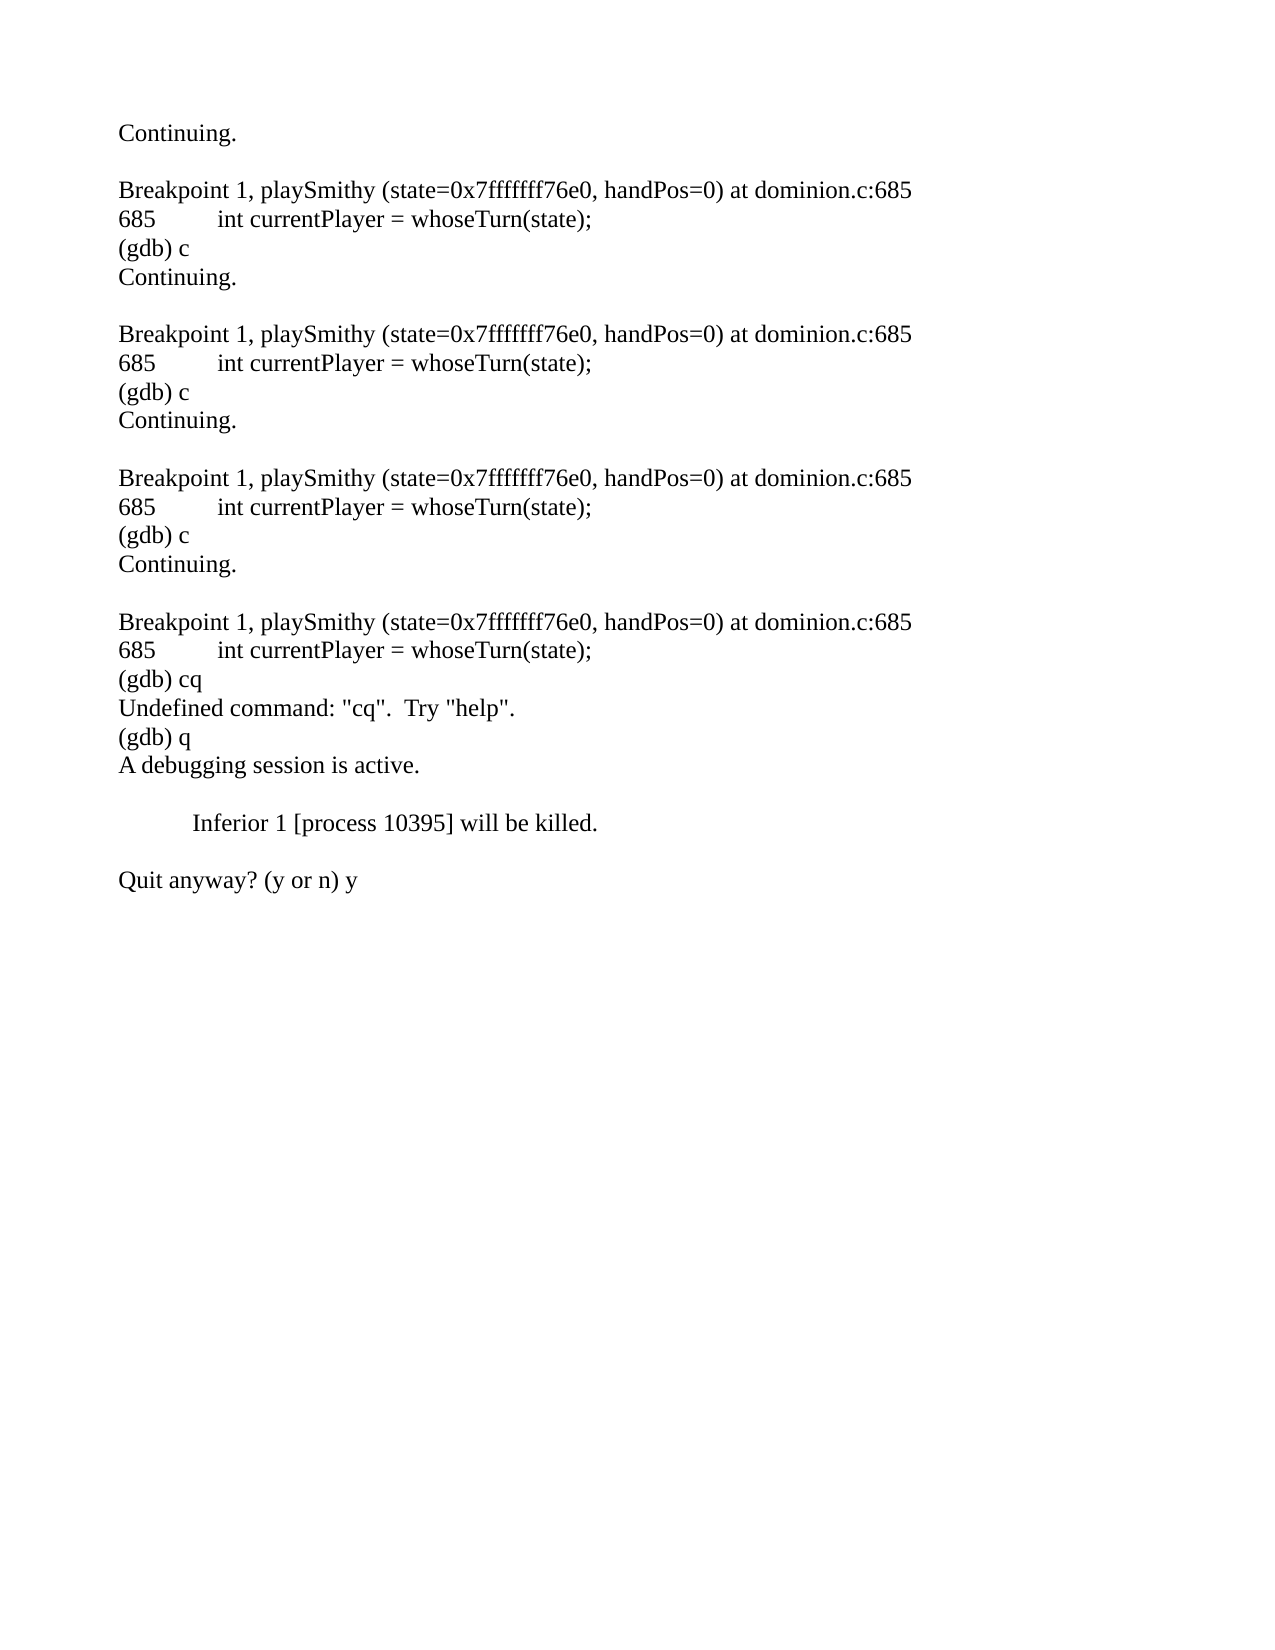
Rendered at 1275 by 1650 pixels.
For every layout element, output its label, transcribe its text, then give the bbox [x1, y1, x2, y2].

text Breakpoint 1, playSmithy (state=0x7fffffff76e0, handPos=0) at dominion.c:685 [118, 463, 1157, 492]
text 685 int currentPlayer = whoseTurn(state); [118, 204, 1157, 233]
text 685 int currentPlayer = whoseTurn(state); [118, 636, 1157, 664]
text 685 int currentPlayer = whoseTurn(state); [118, 348, 1157, 377]
text (gdb) q [118, 722, 1157, 751]
text 685 int currentPlayer = whoseTurn(state); [118, 492, 1157, 521]
text A debugging session is active. [118, 751, 1157, 779]
text Breakpoint 1, playSmithy (state=0x7fffffff76e0, handPos=0) at dominion.c:685 [118, 607, 1157, 636]
text (gdb) c [118, 377, 1157, 406]
text Continuing. [118, 406, 1157, 434]
text Continuing. [118, 262, 1157, 291]
text Inferior 1 [process 10395] will be killed. [118, 808, 1157, 837]
text Quit anyway? (y or n) y [118, 866, 1157, 894]
text Breakpoint 1, playSmithy (state=0x7fffffff76e0, handPos=0) at dominion.c:685 [118, 176, 1157, 204]
text (gdb) c [118, 521, 1157, 549]
text Continuing. [118, 549, 1157, 578]
text (gdb) c [118, 233, 1157, 262]
text Breakpoint 1, playSmithy (state=0x7fffffff76e0, handPos=0) at dominion.c:685 [118, 319, 1157, 348]
text Undefined command: "cq". Try "help". [118, 693, 1157, 722]
text Continuing. [118, 118, 1157, 147]
text (gdb) cq [118, 664, 1157, 693]
